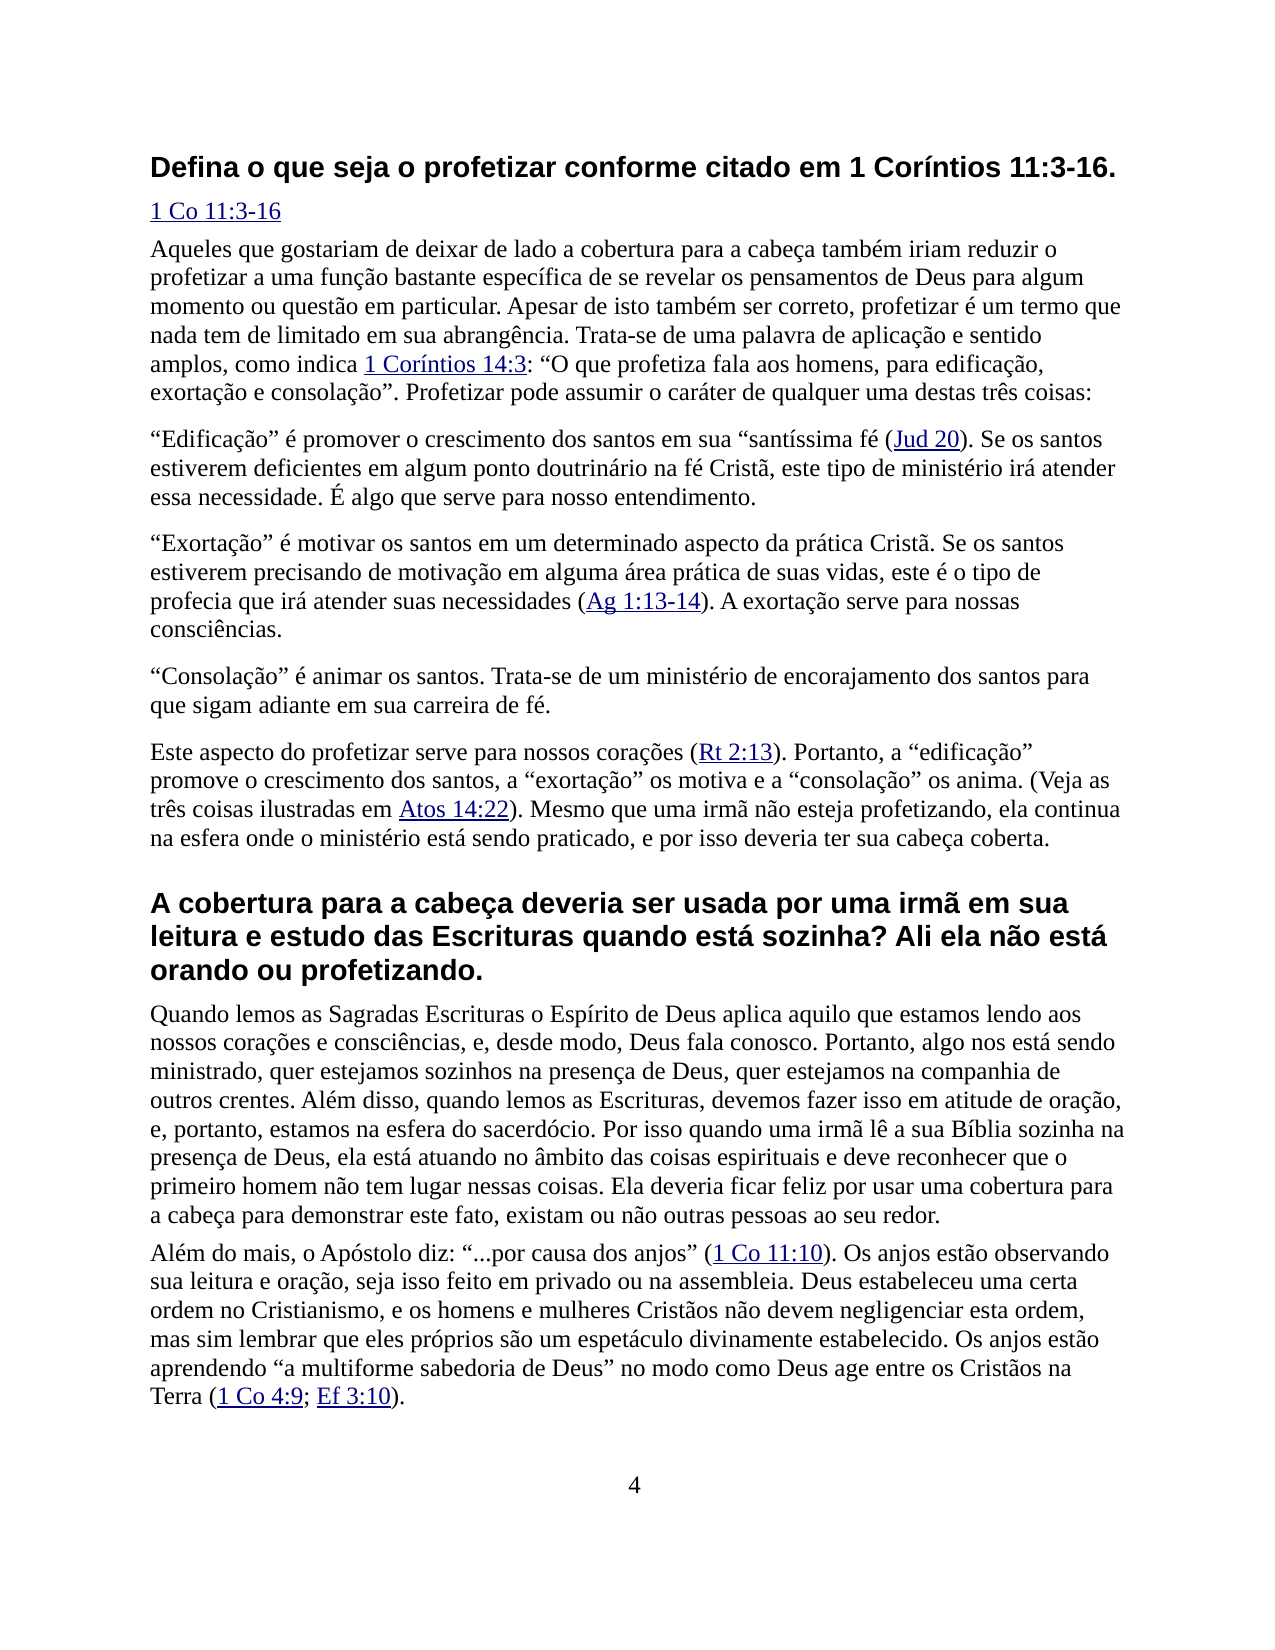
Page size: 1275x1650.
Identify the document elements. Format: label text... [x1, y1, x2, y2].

subtitle A cobertura para a cabeça deveria ser usada por uma irmã em sua leitura e estudo das Escrituras quando está sozinha? Ali ela não está orando ou profetizando. [150, 886, 1125, 986]
text “Edificação” é promover o crescimento dos santos em sua “santíssima fé (Jud 20). Se os santos estiverem deficientes em algum ponto doutrinário na fé Cristã, este tipo de ministério irá atender essa necessidade. É algo que serve para nosso entendimento. [150, 424, 1125, 510]
text Quando lemos as Sagradas Escrituras o Espírito de Deus aplica aquilo que estamos lendo aos nossos corações e consciências, e, desde modo, Deus fala conosco. Portanto, algo nos está sendo ministrado, quer estejamos sozinhos na presença de Deus, quer estejamos na companhia de outros crentes. Além disso, quando lemos as Escrituras, devemos fazer isso em atitude de oração, e, portanto, estamos na esfera do sacerdócio. Por isso quando uma irmã lê a sua Bíblia sozinha na presença de Deus, ela está atuando no âmbito das coisas espirituais e deve reconhecer que o primeiro homem não tem lugar nessas coisas. Ela deveria ficar feliz por usar uma cobertura para a cabeça para demonstrar este fato, existam ou não outras pessoas ao seu redor. [150, 999, 1125, 1229]
subtitle Defina o que seja o profetizar conforme citado em 1 Coríntios 11:3-16. [150, 150, 1125, 183]
text 1 Co 11:3-16 [150, 196, 1125, 225]
text “Exortação” é motivar os santos em um determinado aspecto da prática Cristã. Se os santos estiverem precisando de motivação em alguma área prática de suas vidas, este é o tipo de profecia que irá atender suas necessidades (Ag 1:13-14). A exortação serve para nossas consciências. [150, 528, 1125, 643]
text Aqueles que gostariam de deixar de lado a cobertura para a cabeça também iriam reduzir o profetizar a uma função bastante específica de se revelar os pensamentos de Deus para algum momento ou questão em particular. Apesar de isto também ser correto, profetizar é um termo que nada tem de limitado em sua abrangência. Trata-se de uma palavra de aplicação e sentido amplos, como indica 1 Coríntios 14:3: “O que profetiza fala aos homens, para edificação, exortação e consolação”. Profetizar pode assumir o caráter de qualquer uma destas três coisas: [150, 234, 1125, 406]
text Além do mais, o Apóstolo diz: “...por causa dos anjos” (1 Co 11:10). Os anjos estão observando sua leitura e oração, seja isso feito em privado ou na assembleia. Deus estabeleceu uma certa ordem no Cristianismo, e os homens e mulheres Cristãos não devem negligenciar esta ordem, mas sim lembrar que eles próprios são um espetáculo divinamente estabelecido. Os anjos estão aprendendo “a multiforme sabedoria de Deus” no modo como Deus age entre os Cristãos na Terra (1 Co 4:9; Ef 3:10). [150, 1238, 1125, 1410]
text “Consolação” é animar os santos. Trata-se de um ministério de encorajamento dos santos para que sigam adiante em sua carreira de fé. [150, 661, 1125, 719]
text Este aspecto do profetizar serve para nossos corações (Rt 2:13). Portanto, a “edificação” promove o crescimento dos santos, a “exortação” os motiva e a “consolação” os anima. (Veja as três coisas ilustradas em Atos 14:22). Mesmo que uma irmã não esteja profetizando, ela continua na esfera onde o ministério está sendo praticado, e por isso deveria ter sua cabeça coberta. [150, 737, 1125, 852]
